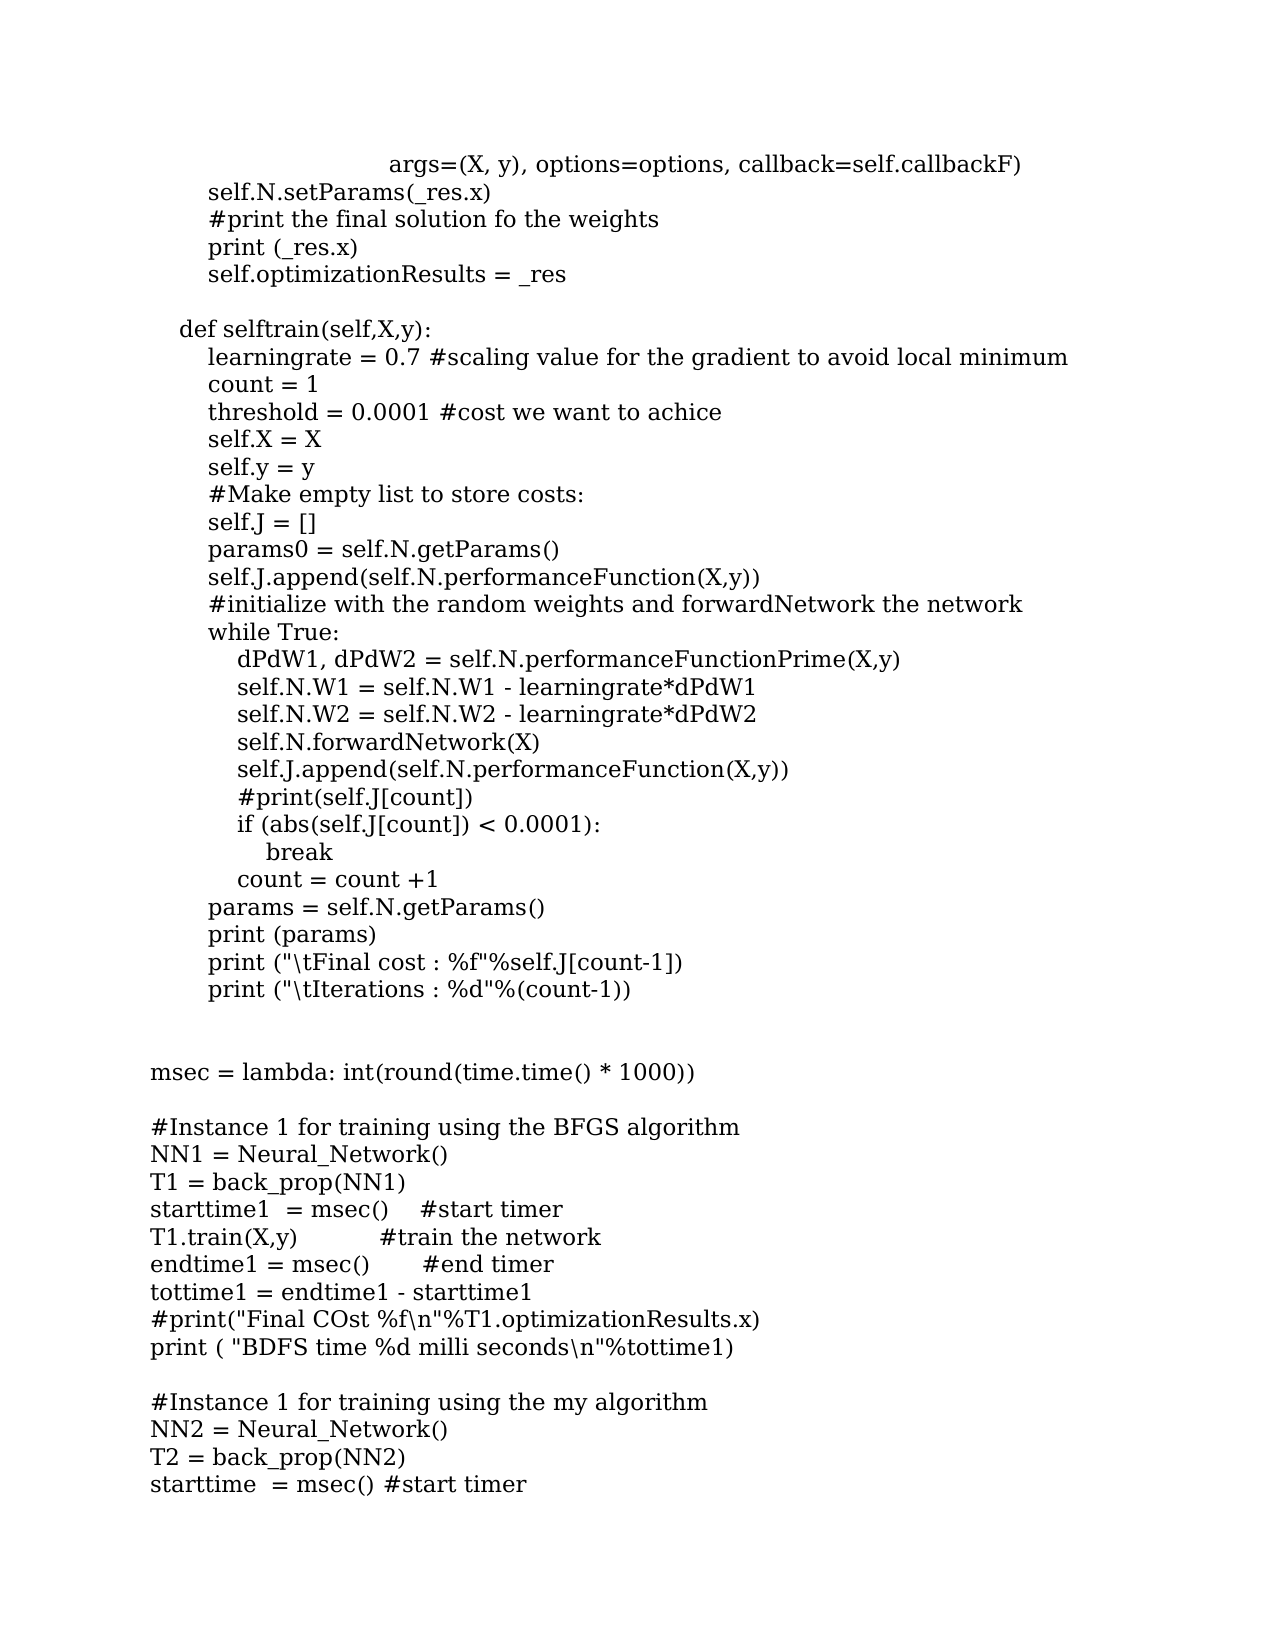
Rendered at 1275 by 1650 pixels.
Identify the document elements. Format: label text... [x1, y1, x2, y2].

text learningrate = 0.7 #scaling value for the gradient to avoid local minimum [150, 342, 1125, 370]
text params = self.N.getParams() [150, 892, 1125, 920]
text print ("\tFinal cost : %f"%self.J[count-1]) [150, 947, 1125, 975]
text if (abs(self.J[count]) < 0.0001): [150, 810, 1125, 837]
text self.N.forwardNetwork(X) [150, 727, 1125, 755]
text self.N.setParams(_res.x) [150, 177, 1125, 205]
text T2 = back_prop(NN2) [150, 1442, 1125, 1470]
text args=(X, y), options=options, callback=self.callbackF) [150, 150, 1125, 177]
text print (params) [150, 920, 1125, 947]
text params0 = self.N.getParams() [150, 535, 1125, 562]
text NN2 = Neural_Network() [150, 1415, 1125, 1442]
text #Instance 1 for training using the my algorithm [150, 1387, 1125, 1415]
text self.J.append(self.N.performanceFunction(X,y)) [150, 755, 1125, 782]
text self.N.W2 = self.N.W2 - learningrate*dPdW2 [150, 700, 1125, 727]
text while True: [150, 617, 1125, 645]
text starttime = msec() #start timer [150, 1470, 1125, 1497]
text #print(self.J[count]) [150, 782, 1125, 810]
text self.N.W1 = self.N.W1 - learningrate*dPdW1 [150, 672, 1125, 700]
text self.optimizationResults = _res [150, 260, 1125, 287]
text def selftrain(self,X,y): [150, 315, 1125, 342]
text msec = lambda: int(round(time.time() * 1000)) [150, 1057, 1125, 1085]
text tottime1 = endtime1 - starttime1 [150, 1277, 1125, 1305]
text #initialize with the random weights and forwardNetwork the network [150, 590, 1125, 617]
text count = count +1 [150, 865, 1125, 892]
text T1 = back_prop(NN1) [150, 1167, 1125, 1195]
text print ( "BDFS time %d milli seconds\n"%tottime1) [150, 1332, 1125, 1360]
text #Make empty list to store costs: [150, 480, 1125, 507]
text self.J = [] [150, 507, 1125, 535]
text T1.train(X,y) #train the network [150, 1222, 1125, 1250]
text #print("Final COst %f\n"%T1.optimizationResults.x) [150, 1305, 1125, 1332]
text self.y = y [150, 452, 1125, 480]
text self.J.append(self.N.performanceFunction(X,y)) [150, 562, 1125, 590]
text print ("\tIterations : %d"%(count-1)) [150, 975, 1125, 1002]
text #Instance 1 for training using the BFGS algorithm [150, 1112, 1125, 1140]
text dPdW1, dPdW2 = self.N.performanceFunctionPrime(X,y) [150, 645, 1125, 672]
text self.X = X [150, 425, 1125, 452]
text threshold = 0.0001 #cost we want to achice [150, 397, 1125, 425]
text endtime1 = msec() #end timer [150, 1250, 1125, 1277]
text NN1 = Neural_Network() [150, 1140, 1125, 1167]
text print (_res.x) [150, 232, 1125, 260]
text count = 1 [150, 370, 1125, 397]
text break [150, 837, 1125, 865]
text starttime1 = msec() #start timer [150, 1195, 1125, 1222]
text #print the final solution fo the weights [150, 205, 1125, 232]
